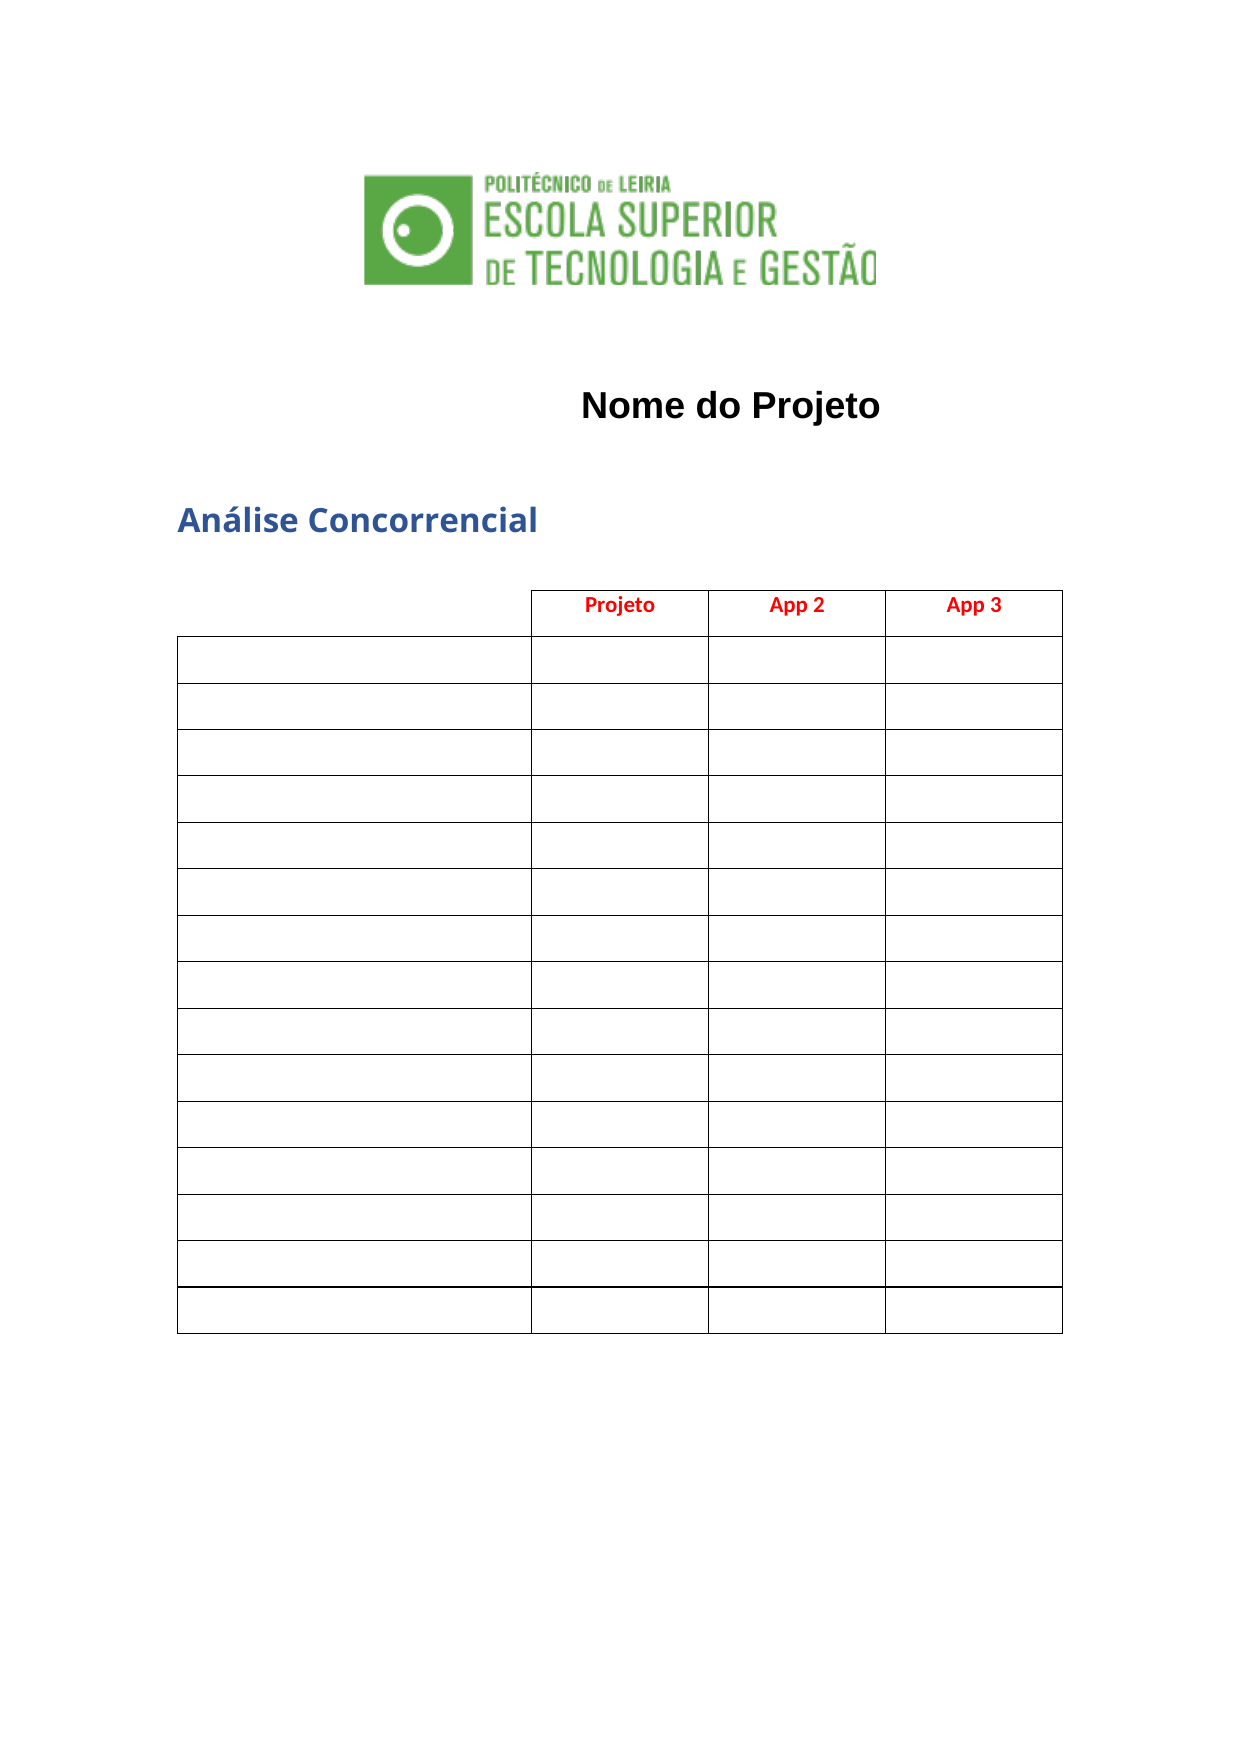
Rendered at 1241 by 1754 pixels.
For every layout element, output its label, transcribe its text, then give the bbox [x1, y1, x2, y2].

table_cell [178, 776, 531, 822]
table_cell [709, 1102, 885, 1147]
table_cell [532, 684, 708, 729]
table_cell [532, 823, 708, 868]
table_cell [709, 962, 885, 1008]
table_cell [886, 730, 1062, 775]
table_header App 3 [886, 591, 1062, 636]
table_cell [709, 730, 885, 775]
table_cell [178, 1102, 531, 1147]
table_cell [532, 1009, 708, 1054]
table_cell [709, 684, 885, 729]
table_cell [709, 1009, 885, 1054]
table_cell [532, 1241, 708, 1286]
table_cell [532, 637, 708, 682]
table_cell [178, 1288, 531, 1333]
table_cell [886, 1195, 1062, 1240]
table_cell [178, 916, 531, 961]
table_cell [886, 684, 1062, 729]
table_cell [709, 1148, 885, 1193]
table_cell [532, 1195, 708, 1240]
table_cell [532, 1148, 708, 1193]
table_cell [532, 1055, 708, 1101]
table_cell [886, 823, 1062, 868]
table_cell [886, 1288, 1062, 1333]
table_cell [178, 730, 531, 775]
subtitle Análise Concorrencial [177, 497, 1063, 543]
text Nome do Projeto [325, 383, 1063, 427]
table_cell [709, 916, 885, 961]
table_header [177, 590, 531, 636]
table_cell [709, 776, 885, 822]
table_cell [886, 1009, 1062, 1054]
table_cell [532, 869, 708, 915]
table_cell [709, 1288, 885, 1333]
table_cell [886, 869, 1062, 915]
table_cell [886, 1241, 1062, 1286]
table_cell [532, 1102, 708, 1147]
table_cell [532, 1288, 708, 1333]
table_cell [178, 1055, 531, 1101]
table_cell [886, 962, 1062, 1008]
table_cell [178, 684, 531, 729]
table_cell [532, 916, 708, 961]
table_cell [532, 962, 708, 1008]
table_cell [178, 823, 531, 868]
table_cell [178, 1195, 531, 1240]
table_cell [886, 1102, 1062, 1147]
table_cell [709, 1195, 885, 1240]
table_header Projeto [532, 591, 708, 636]
table_cell [886, 1148, 1062, 1193]
table_cell [886, 1055, 1062, 1101]
table_cell [178, 637, 531, 682]
table_cell [178, 1148, 531, 1193]
table_header App 2 [709, 591, 885, 636]
table_cell [709, 1055, 885, 1101]
table_cell [709, 823, 885, 868]
table_cell [886, 916, 1062, 961]
table_cell [709, 637, 885, 682]
table_cell [178, 962, 531, 1008]
table_cell [886, 637, 1062, 682]
table_cell [178, 1009, 531, 1054]
table_cell [709, 869, 885, 915]
table_cell [886, 776, 1062, 822]
table_cell [178, 1241, 531, 1286]
table_cell [532, 776, 708, 822]
table_cell [709, 1241, 885, 1286]
table_cell [532, 730, 708, 775]
table_cell [178, 869, 531, 915]
